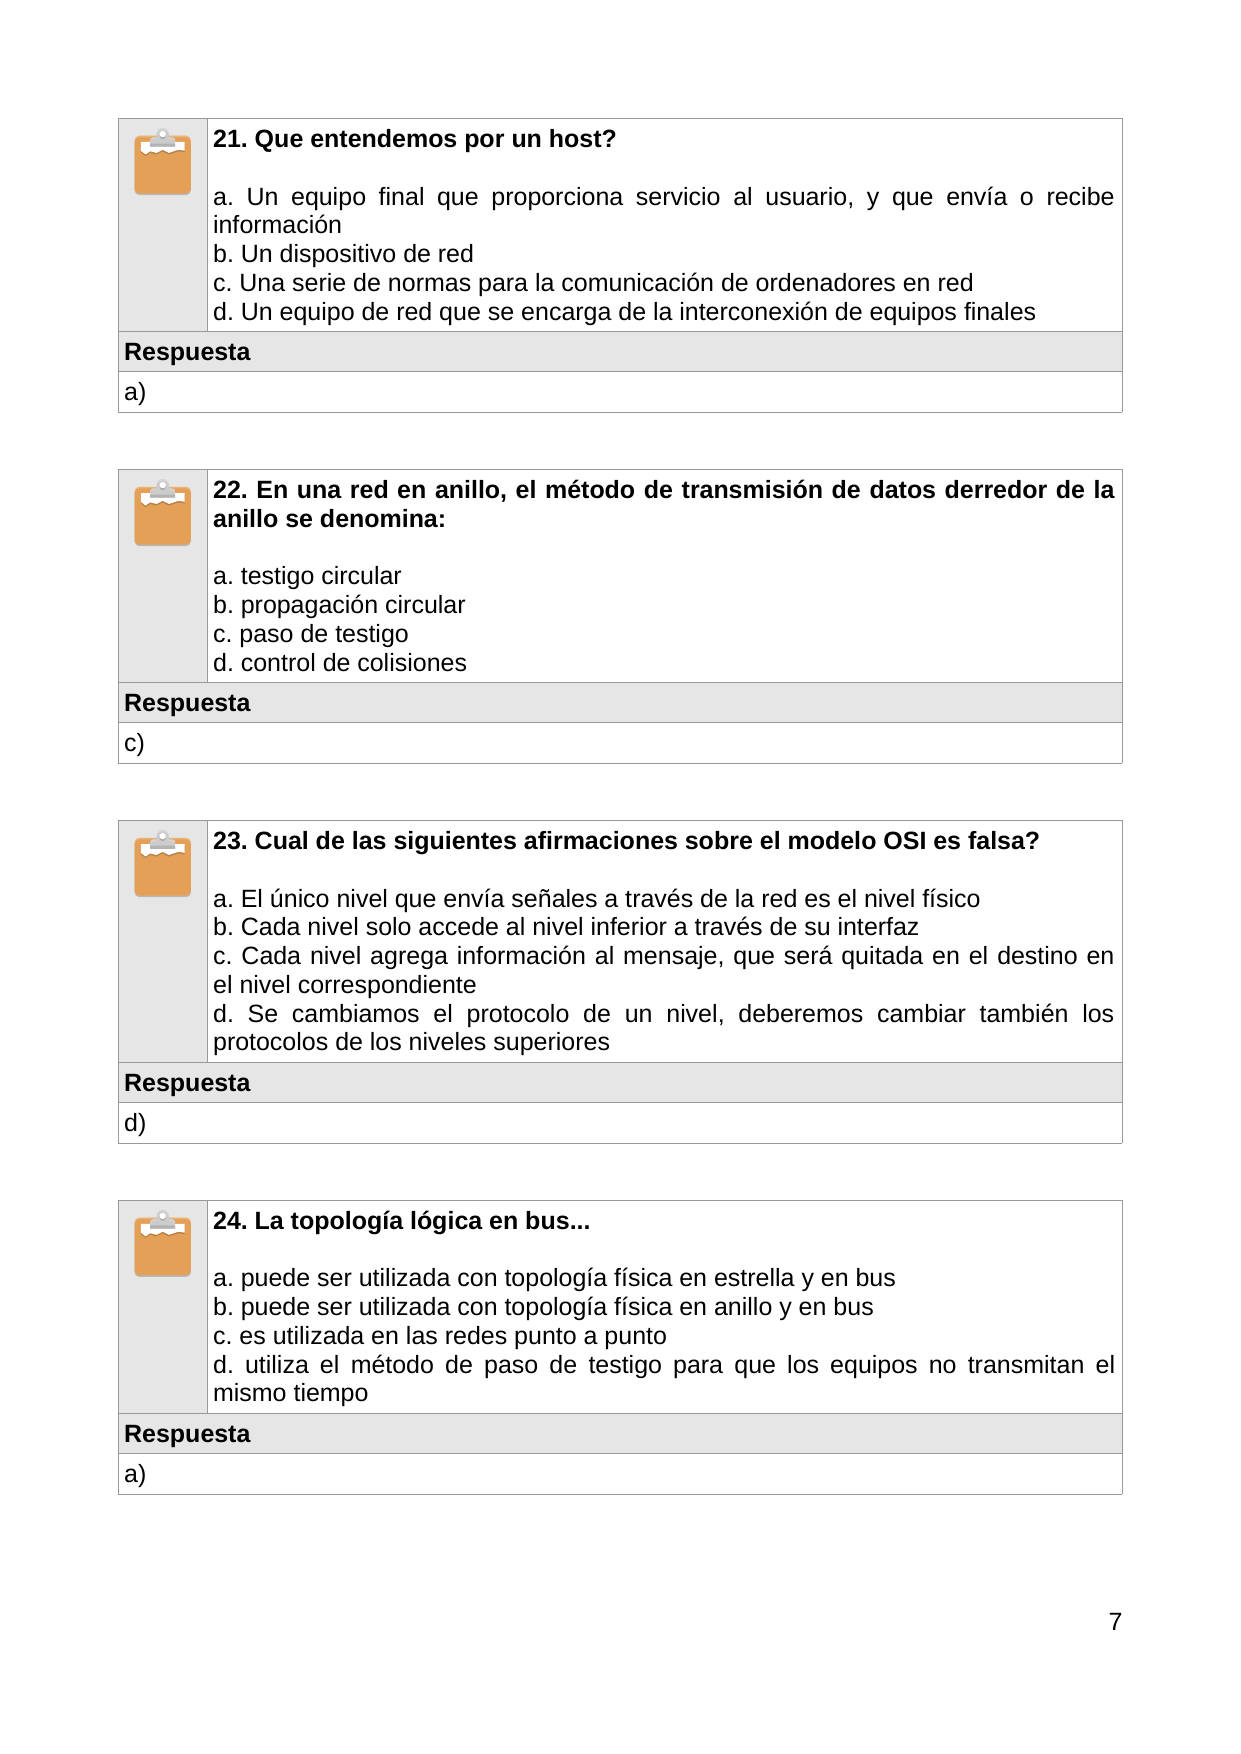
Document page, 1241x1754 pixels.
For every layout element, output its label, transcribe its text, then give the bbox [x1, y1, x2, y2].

table_cell Respuesta [119, 1414, 1122, 1453]
table_cell Respuesta [119, 1063, 1122, 1102]
table_header 24. La topología lógica en bus... a. puede ser utilizada con topología física en estrella y en bus b. puede ser utilizada con topología física en anillo y en bus c. es utilizada en las redes punto a punto d. utiliza el método de paso de testigo para que los equipos no transmitan el mismo tiempo [208, 1201, 1122, 1413]
table_header 21. Que entendemos por un host? a. Un equipo final que proporciona servicio al usuario, y que envía o recibe información b. Un dispositivo de red c. Una serie de normas para la comunicación de ordenadores en red d. Un equipo de red que se encarga de la interconexión de equipos finales [208, 119, 1122, 331]
table_header [119, 1201, 207, 1413]
table_cell Respuesta [119, 332, 1122, 371]
table_cell Respuesta [119, 683, 1122, 722]
table_header [119, 821, 207, 1062]
table_header [119, 119, 207, 331]
table_header [119, 470, 207, 682]
table_cell a) [119, 1454, 1122, 1493]
table_cell d) [119, 1103, 1122, 1142]
table_header 23. Cual de las siguientes afirmaciones sobre el modelo OSI es falsa? a. El único nivel que envía señales a través de la red es el nivel físico b. Cada nivel solo accede al nivel inferior a través de su interfaz c. Cada nivel agrega información al mensaje, que será quitada en el destino en el nivel correspondiente d. Se cambiamos el protocolo de un nivel, deberemos cambiar también los protocolos de los niveles superiores [208, 821, 1122, 1062]
table_cell c) [119, 723, 1122, 763]
table_header 22. En una red en anillo, el método de transmisión de datos derredor de la anillo se denomina: a. testigo circular b. propagación circular c. paso de testigo d. control de colisiones [208, 470, 1122, 682]
table_cell a) [119, 372, 1122, 412]
